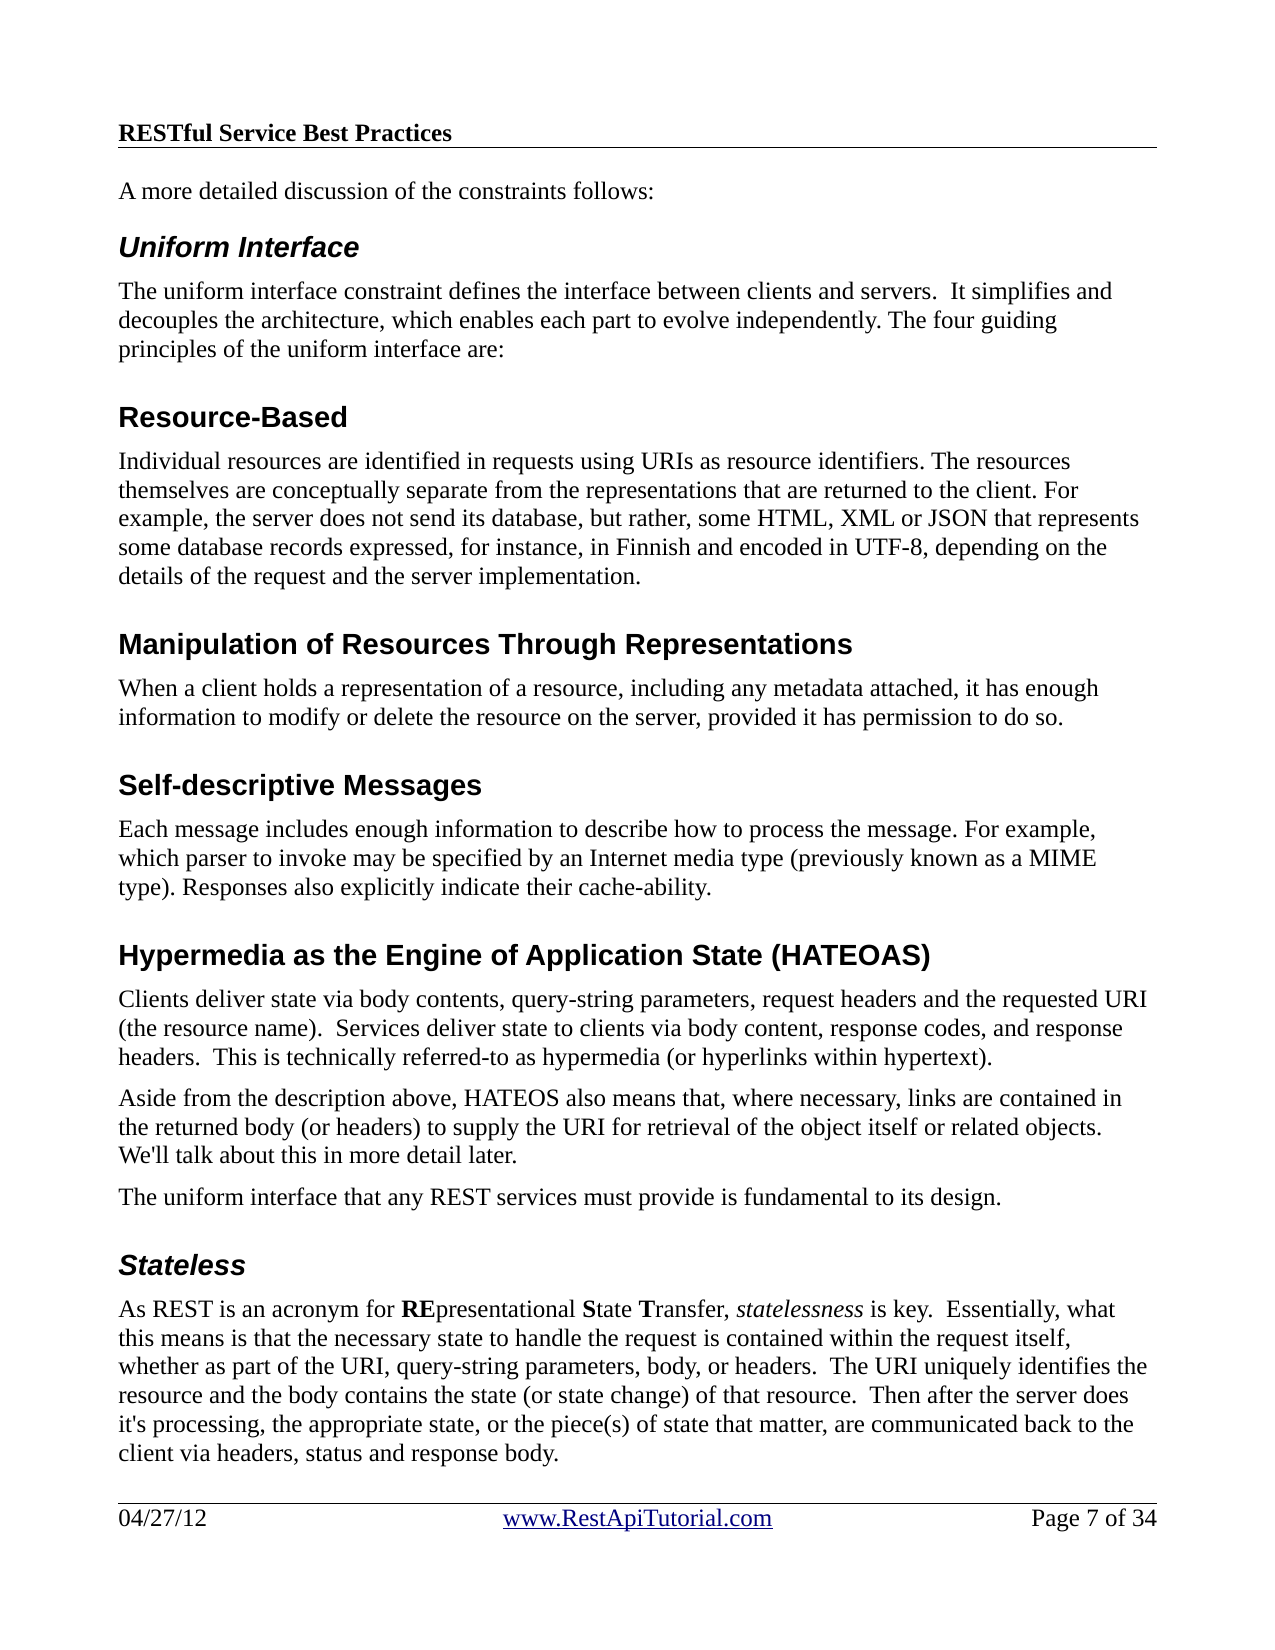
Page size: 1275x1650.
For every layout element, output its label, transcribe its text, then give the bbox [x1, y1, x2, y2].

text Clients deliver state via body contents, query-string parameters, request headers and the requested URI (the resource name). Services deliver state to clients via body content, response codes, and response headers. This is technically referred-to as hypermedia (or hyperlinks within hypertext). [118, 984, 1157, 1070]
text When a client holds a representation of a resource, including any metadata attached, it has enough information to modify or delete the resource on the server, provided it has permission to do so. [118, 673, 1157, 731]
text Each message includes enough information to describe how to process the message. For example, which parser to invoke may be specified by an Internet media type (previously known as a MIME type). Responses also explicitly indicate their cache-ability. [118, 814, 1157, 901]
subtitle Manipulation of Resources Through Representations [118, 627, 1157, 661]
subtitle Resource-Based [118, 400, 1157, 433]
text Aside from the description above, HATEOS also means that, where necessary, links are contained in the returned body (or headers) to supply the URI for retrieval of the object itself or related objects. We'll talk about this in more detail later. [118, 1083, 1157, 1169]
subtitle Hypermedia as the Engine of Application State (HATEOAS) [118, 938, 1157, 972]
text Individual resources are identified in requests using URIs as resource identifiers. The resources themselves are conceptually separate from the representations that are returned to the client. For example, the server does not send its database, but rather, some HTML, XML or JSON that represents some database records expressed, for instance, in Finnish and encoded in UTF-8, depending on the details of the request and the server implementation. [118, 446, 1157, 590]
text As REST is an acronym for REpresentational State Transfer, statelessness is key. Essentially, what this means is that the necessary state to handle the request is contained within the request itself, whether as part of the URI, query-string parameters, body, or headers. The URI uniquely identifies the resource and the body contains the state (or state change) of that resource. Then after the server does it's processing, the appropriate state, or the piece(s) of state that matter, are communicated back to the client via headers, status and response body. [118, 1294, 1157, 1466]
subtitle Stateless [118, 1248, 1157, 1281]
subtitle Self-descriptive Messages [118, 768, 1157, 802]
text A more detailed discussion of the constraints follows: [118, 176, 1157, 205]
text The uniform interface that any REST services must provide is fundamental to its design. [118, 1182, 1157, 1210]
subtitle Uniform Interface [118, 230, 1157, 264]
text The uniform interface constraint defines the interface between clients and servers. It simplifies and decouples the architecture, which enables each part to evolve independently. The four guiding principles of the uniform interface are: [118, 276, 1157, 362]
